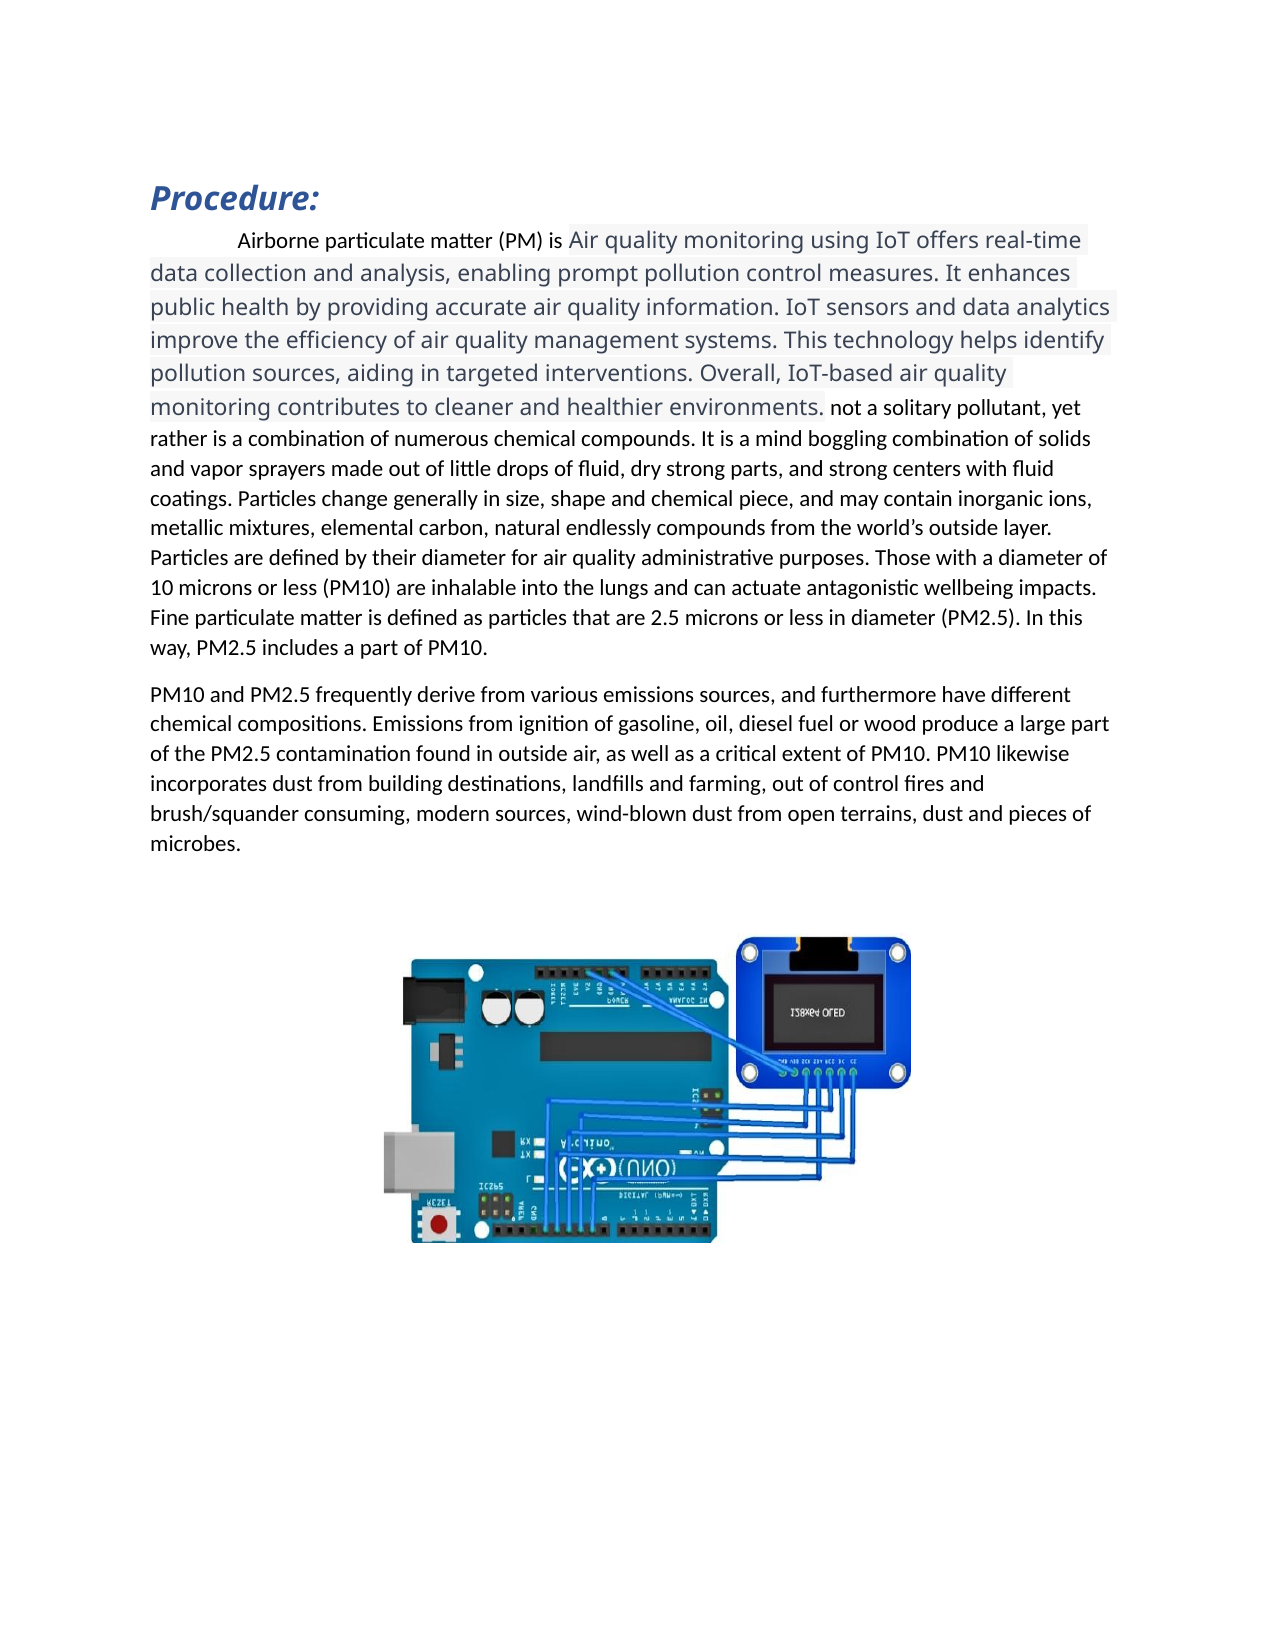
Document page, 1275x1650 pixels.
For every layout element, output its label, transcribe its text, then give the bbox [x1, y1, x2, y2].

text Airborne particulate matter (PM) is Air quality monitoring using IoT offers real-time data collection and analysis, enabling prompt pollution control measures. It enhances public health by providing accurate air quality information. IoT sensors and data analytics improve the efficiency of air quality management systems. This technology helps identify pollution sources, aiding in targeted interventions. Overall, IoT-based air quality monitoring contributes to cleaner and healthier environments. not a solitary pollutant, yet rather is a combination of numerous chemical compounds. It is a mind boggling combination of solids and vapor sprayers made out of little drops of fluid, dry strong parts, and strong centers with fluid coatings. Particles change generally in size, shape and chemical piece, and may contain inorganic ions, metallic mixtures, elemental carbon, natural endlessly compounds from the world’s outside layer. Particles are defined by their diameter for air quality administrative purposes. Those with a diameter of 10 microns or less (PM10) are inhalable into the lungs and can actuate antagonistic wellbeing impacts. Fine particulate matter is defined as particles that are 2.5 microns or less in diameter (PM2.5). In this way, PM2.5 includes a part of PM10. [150, 223, 1125, 661]
text PM10 and PM2.5 frequently derive from various emissions sources, and furthermore have different chemical compositions. Emissions from ignition of gasoline, oil, diesel fuel or wood produce a large part of the PM2.5 contamination found in outside air, as well as a critical extent of PM10. PM10 likewise incorporates dust from building destinations, landfills and farming, out of control fires and brush/squander consuming, modern sources, wind-blown dust from open terrains, dust and pieces of microbes. [150, 680, 1125, 857]
subtitle Procedure: [150, 175, 1125, 220]
